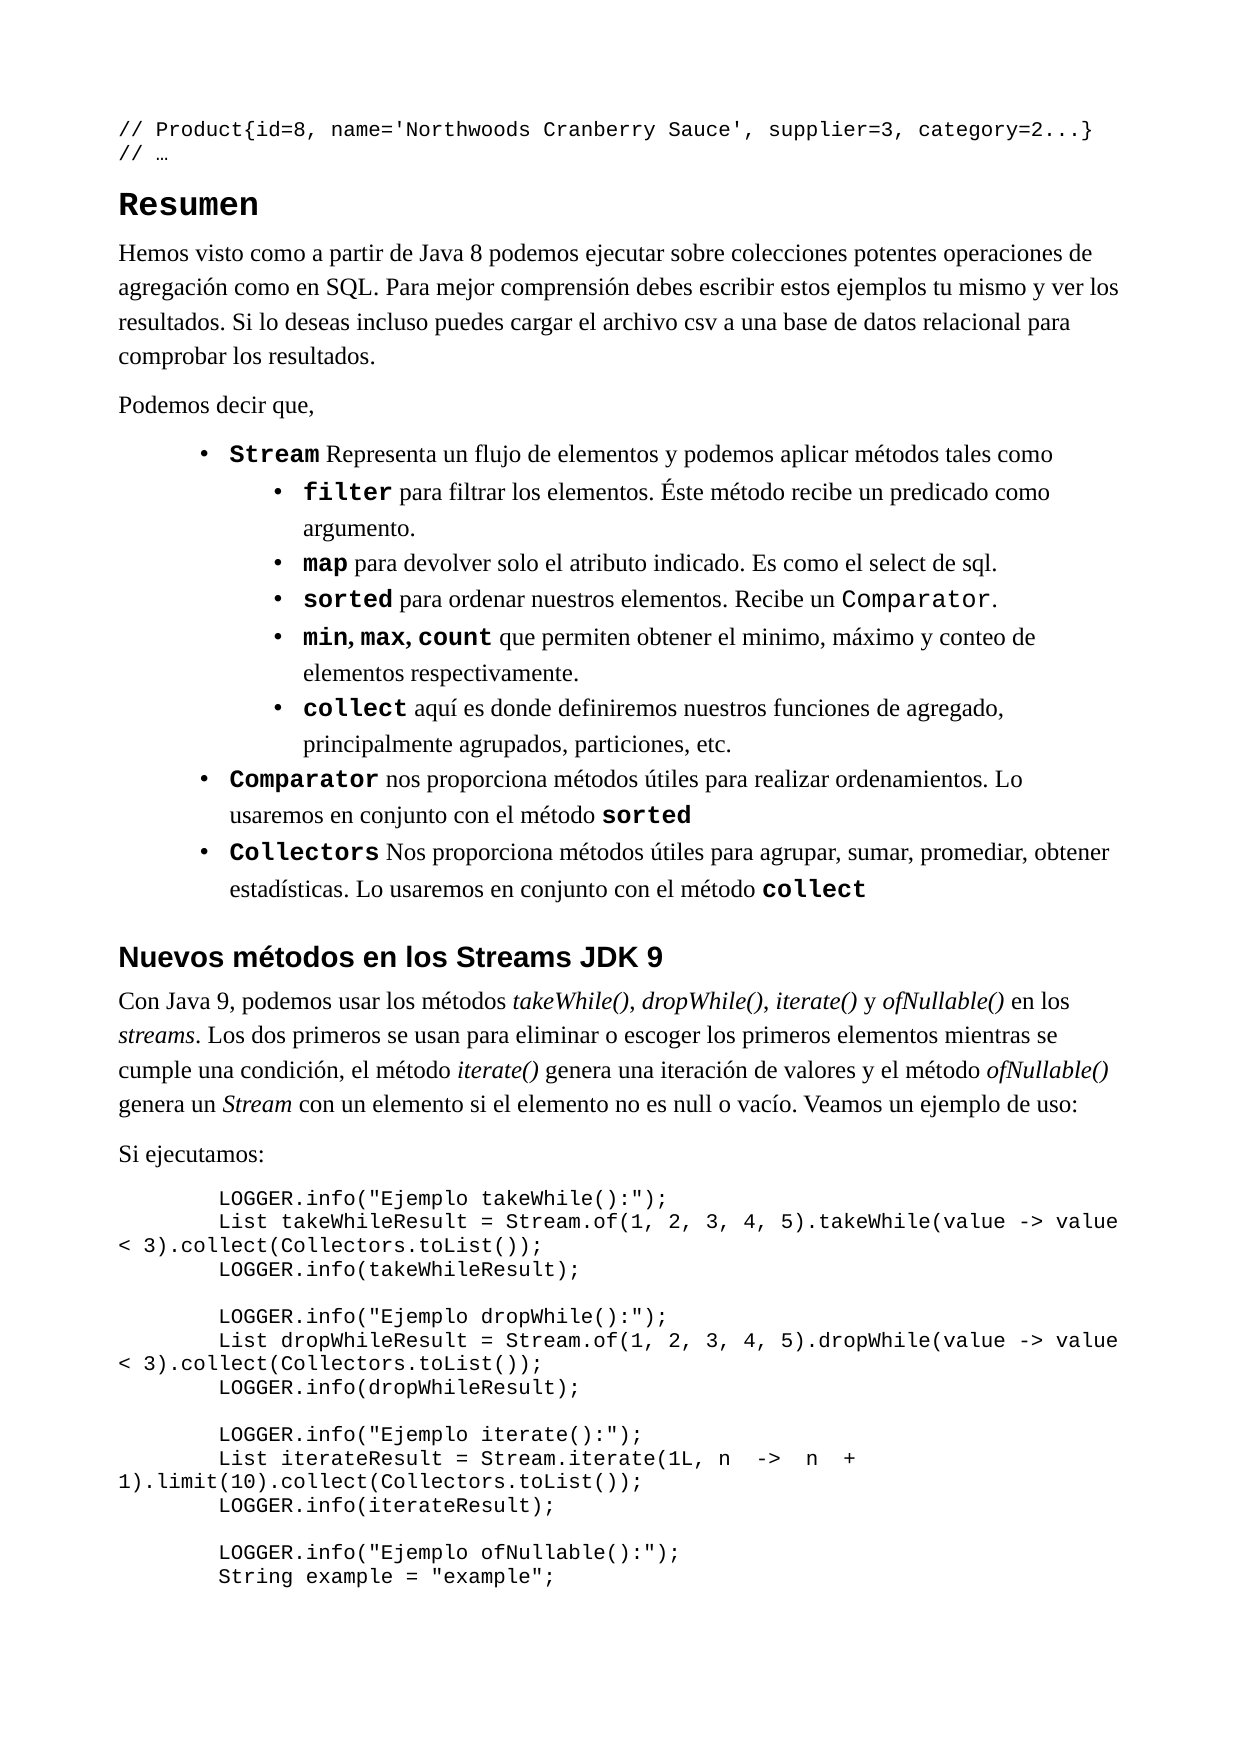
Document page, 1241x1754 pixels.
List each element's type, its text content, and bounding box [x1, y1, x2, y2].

list Stream Representa un flujo de elementos y podemos aplicar métodos tales como [200, 439, 1122, 470]
text LOGGER.info(takeWhileResult); [118, 1259, 1122, 1282]
list sorted para ordenar nuestros elementos. Recibe un Comparator. [273, 584, 1122, 615]
text LOGGER.info(iterateResult); [118, 1495, 1122, 1519]
list collect aquí es donde definiremos nuestros funciones de agregado, principalmente agrupados, particiones, etc. [273, 693, 1122, 758]
text LOGGER.info("Ejemplo takeWhile():"); [118, 1188, 1122, 1211]
list map para devolver solo el atributo indicado. Es como el select de sql. [273, 548, 1122, 578]
list filter para filtrar los elementos. Éste método recibe un predicado como argumento. [273, 477, 1122, 542]
text List iterateResult = Stream.iterate(1L, n -> n + 1).limit(10).collect(Collectors.toList()); [118, 1448, 1122, 1495]
text // … [118, 143, 1122, 167]
list Comparator nos proporciona métodos útiles para realizar ordenamientos. Lo usaremos en conjunto con el método sorted [200, 764, 1122, 831]
text LOGGER.info("Ejemplo ofNullable():"); [118, 1542, 1122, 1566]
list Collectors Nos proporciona métodos útiles para agrupar, sumar, promediar, obtener estadísticas. Lo usaremos en conjunto con el método collect [200, 837, 1122, 904]
text String example = "example"; [118, 1566, 1122, 1590]
text Con Java 9, podemos usar los métodos takeWhile(), dropWhile(), iterate() y ofNullable() en los streams. Los dos primeros se usan para eliminar o escoger los primeros elementos mientras se cumple una condición, el método iterate() genera una iteración de valores y el método ofNullable() genera un Stream con un elemento si el elemento no es null o vacío. Veamos un ejemplo de uso: [118, 986, 1122, 1118]
text Si ejecutamos: [118, 1139, 1122, 1167]
text Podemos decir que, [118, 391, 1122, 419]
subtitle Resumen [118, 187, 1122, 226]
text List takeWhileResult = Stream.of(1, 2, 3, 4, 5).takeWhile(value -> value < 3).collect(Collectors.toList()); [118, 1211, 1122, 1259]
text LOGGER.info(dropWhileResult); [118, 1377, 1122, 1401]
subtitle Nuevos métodos en los Streams JDK 9 [118, 940, 1122, 974]
text Hemos visto como a partir de Java 8 podemos ejecutar sobre colecciones potentes operaciones de agregación como en SQL. Para mejor comprensión debes escribir estos ejemplos tu mismo y ver los resultados. Si lo deseas incluso puedes cargar el archivo csv a una base de datos relacional para comprobar los resultados. [118, 238, 1122, 370]
list min, max, count que permiten obtener el minimo, máximo y conteo de elementos respectivamente. [273, 622, 1122, 687]
text LOGGER.info("Ejemplo iterate():"); [118, 1424, 1122, 1448]
text // Product{id=8, name='Northwoods Cranberry Sauce', supplier=3, category=2...} [118, 119, 1122, 143]
text LOGGER.info("Ejemplo dropWhile():"); [118, 1306, 1122, 1329]
text List dropWhileResult = Stream.of(1, 2, 3, 4, 5).dropWhile(value -> value < 3).collect(Collectors.toList()); [118, 1329, 1122, 1377]
